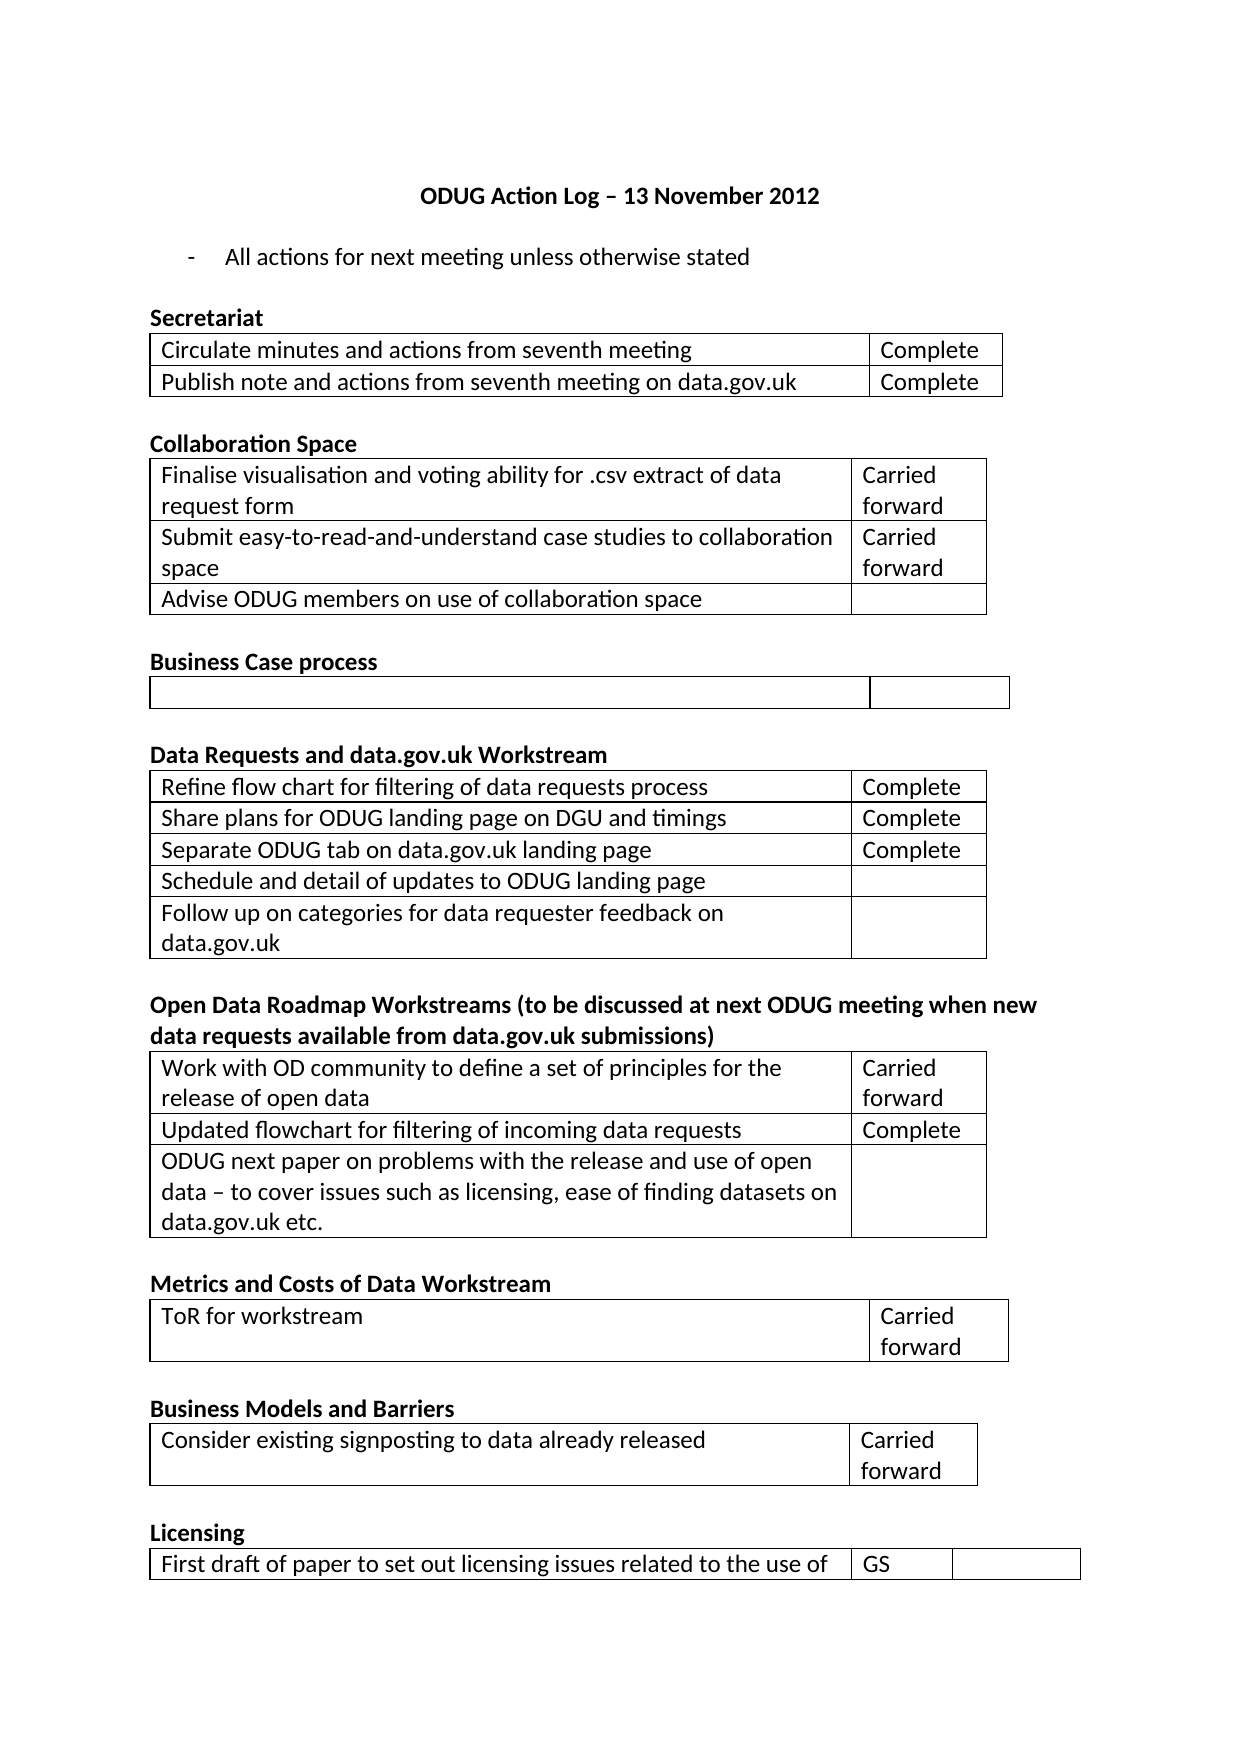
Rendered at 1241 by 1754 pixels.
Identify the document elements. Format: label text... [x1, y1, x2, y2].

table_cell [852, 897, 986, 958]
table_cell Complete [852, 1114, 986, 1144]
table_header [871, 677, 1009, 708]
table_header Circulate minutes and actions from seventh meeting [151, 334, 869, 365]
table_cell [852, 584, 986, 614]
list All actions for next meeting unless otherwise stated [187, 242, 1090, 272]
table_cell [852, 1145, 986, 1237]
table_cell Complete [852, 803, 986, 833]
text Metrics and Costs of Data Workstream [150, 1268, 1090, 1299]
table_header Consider existing signposting to data already released [151, 1424, 849, 1485]
text Secretariat [150, 303, 1090, 333]
table_cell Complete [870, 366, 1002, 396]
table_header GS [852, 1549, 952, 1579]
table_header Complete [870, 334, 1002, 365]
table_cell Advise ODUG members on use of collaboration space [151, 584, 851, 614]
table_header Complete [852, 771, 986, 801]
table_header Carried forward [852, 459, 986, 520]
table_cell ODUG next paper on problems with the release and use of open data – to cover issues such as licensing, ease of finding datasets on data.gov.uk etc. [151, 1145, 851, 1237]
text Licensing [150, 1517, 1090, 1547]
text Data Requests and data.gov.uk Workstream [150, 739, 1090, 770]
text Collaboration Space [150, 428, 1090, 458]
table_header Carried forward [852, 1052, 986, 1113]
table_header ToR for workstream [151, 1300, 869, 1361]
table_cell Follow up on categories for data requester feedback on data.gov.uk [151, 897, 851, 958]
text Open Data Roadmap Workstreams (to be discussed at next ODUG meeting when new data requests available from data.gov.uk submissions) [150, 990, 1090, 1051]
table_cell Separate ODUG tab on data.gov.uk landing page [151, 834, 851, 864]
table_cell Submit easy-to-read-and-understand case studies to collaboration space [151, 521, 851, 582]
table_cell Updated flowchart for filtering of incoming data requests [151, 1114, 851, 1144]
table_header Finalise visualisation and voting ability for .csv extract of data request form [151, 459, 851, 520]
table_cell Publish note and actions from seventh meeting on data.gov.uk [151, 366, 869, 396]
table_header Work with OD community to define a set of principles for the release of open data [151, 1052, 851, 1113]
text ODUG Action Log – 13 November 2012 [150, 181, 1090, 211]
table_cell Share plans for ODUG landing page on DGU and timings [151, 803, 851, 833]
table_cell [852, 866, 986, 896]
table_header [151, 677, 869, 708]
text Business Models and Barriers [150, 1393, 1090, 1423]
table_header Carried forward [870, 1300, 1008, 1361]
text Business Case process [150, 646, 1090, 676]
table_header First draft of paper to set out licensing issues related to the use of [151, 1549, 851, 1579]
table_header Carried forward [850, 1424, 977, 1485]
table_cell Carried forward [852, 521, 986, 582]
table_cell Schedule and detail of updates to ODUG landing page [151, 866, 851, 896]
table_header [953, 1549, 1080, 1579]
table_cell Complete [852, 834, 986, 864]
table_header Refine flow chart for filtering of data requests process [151, 771, 851, 801]
